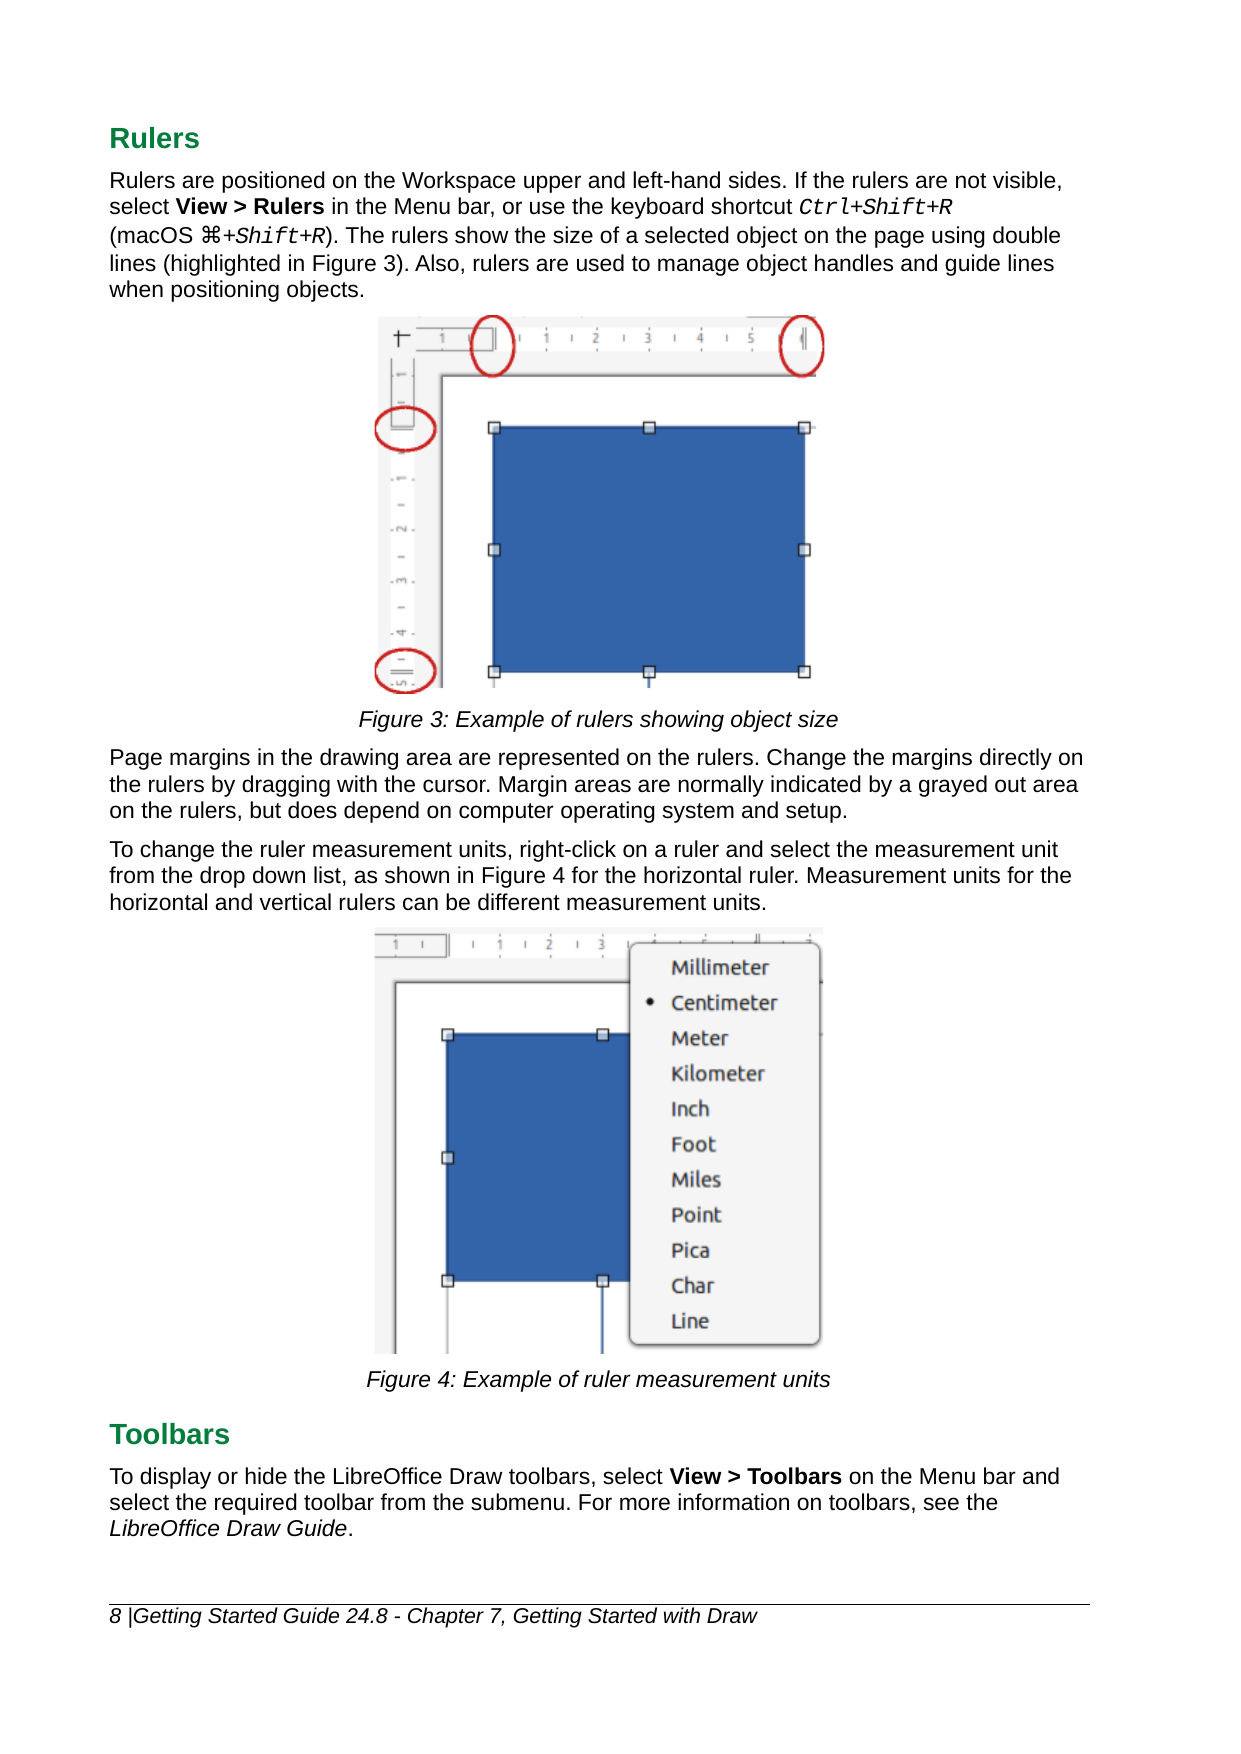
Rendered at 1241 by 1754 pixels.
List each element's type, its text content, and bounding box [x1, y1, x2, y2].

text Figure 3: Example of rulers showing object size [358, 706, 841, 732]
subtitle Rulers [109, 121, 1090, 154]
picture [374, 927, 825, 1354]
subtitle Toolbars [109, 1417, 1090, 1450]
text Figure 4: Example of ruler measurement units [366, 1366, 833, 1392]
text Rulers are positioned on the Workspace upper and left-hand sides. If the rulers are not visible, select View > Rulers in the Menu bar, or use the keyboard shortcut Ctrl+Shift+R (macOS ⌘+Shift+R). The rulers show the size of a selected object on the page using double lines (highlighted in Figure 3). Also, rulers are used to manage object handles and guide lines when positioning objects. [109, 167, 1090, 303]
picture [374, 315, 825, 694]
text To display or hide the LibreOffice Draw toolbars, select View > Toolbars on the Menu bar and select the required toolbar from the submenu. For more information on toolbars, see the LibreOffice Draw Guide. [109, 1463, 1090, 1542]
text Page margins in the drawing area are represented on the rulers. Change the margins directly on the rulers by dragging with the cursor. Margin areas are normally indicated by a grayed out area on the rulers, but does depend on computer operating system and setup. [109, 744, 1090, 823]
text To change the ruler measurement units, right-click on a ruler and select the measurement unit from the drop down list, as shown in Figure 4 for the horizontal ruler. Measurement units for the horizontal and vertical rulers can be different measurement units. [109, 836, 1090, 915]
